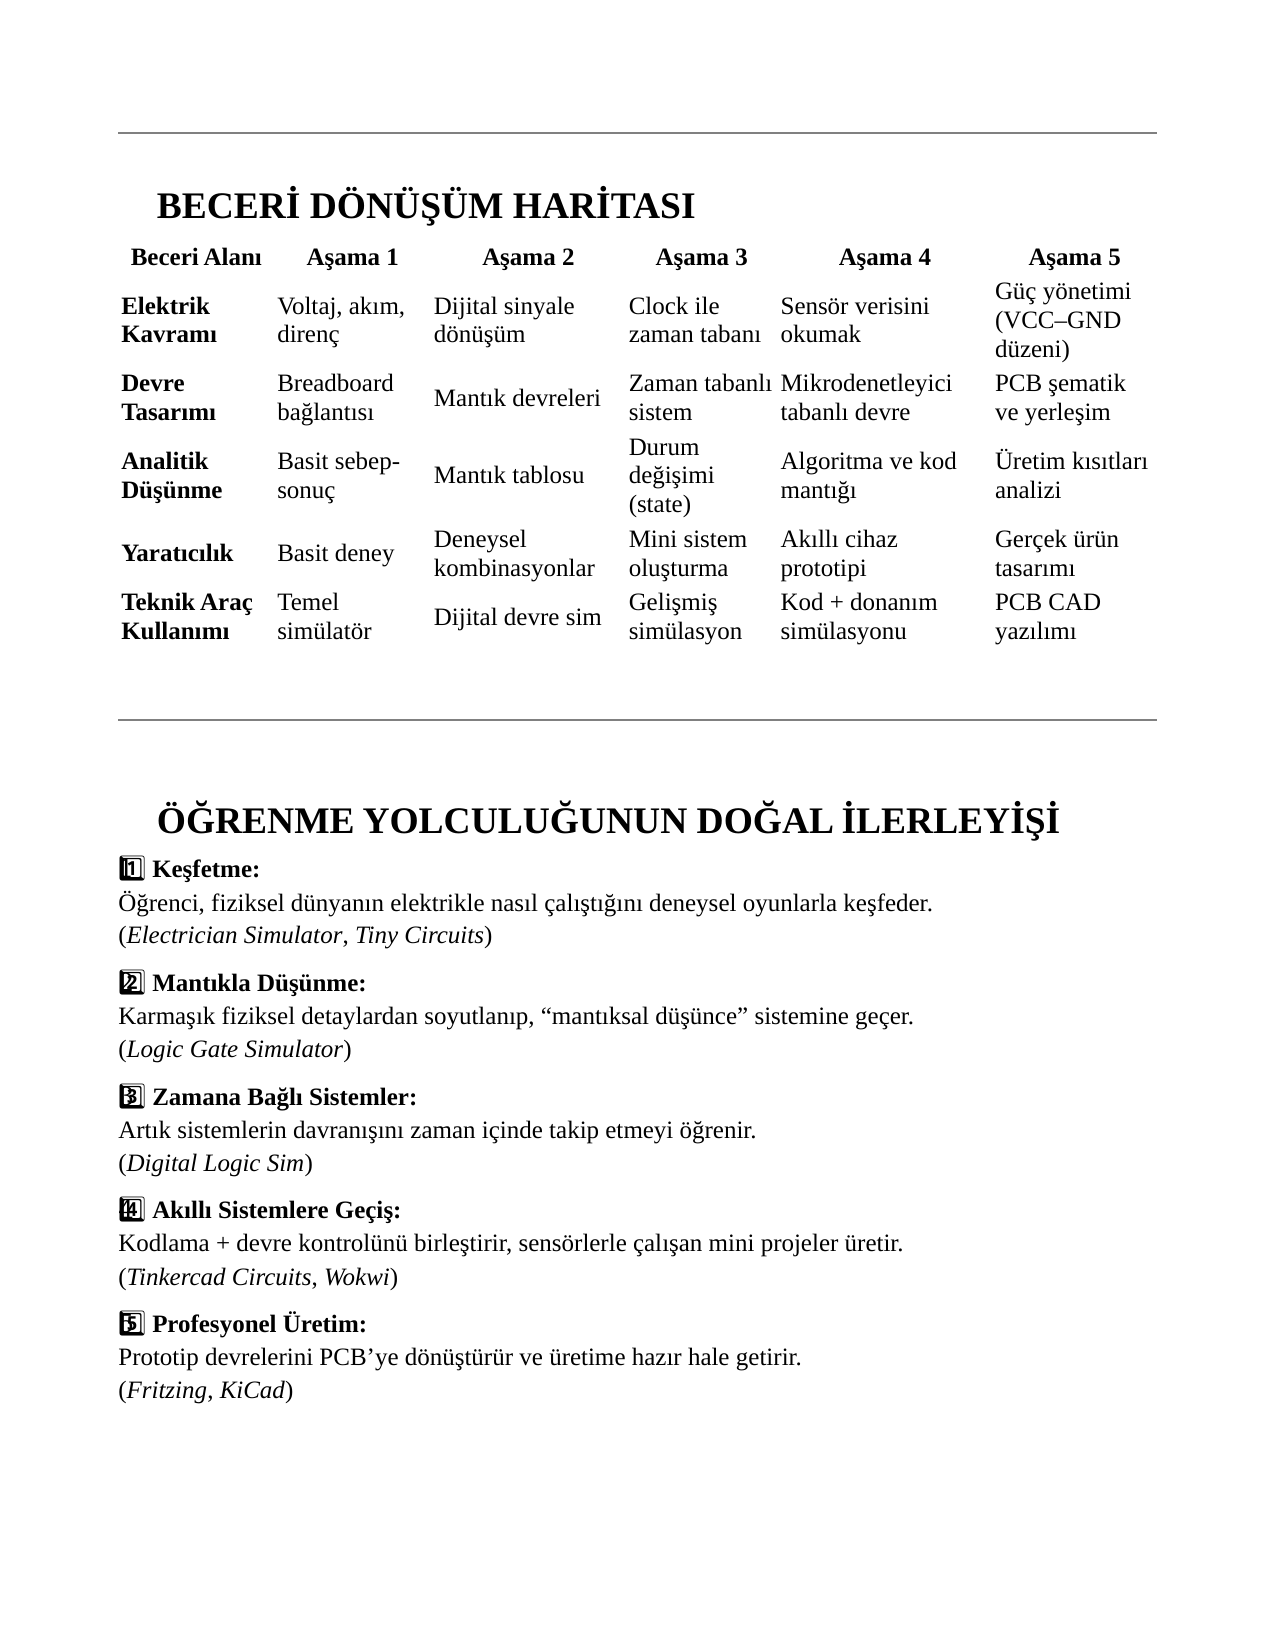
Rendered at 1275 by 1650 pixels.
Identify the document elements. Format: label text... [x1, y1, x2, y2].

table_cell Breadboard bağlantısı [274, 366, 431, 429]
table_cell Mikrodenetleyici tabanlı devre [778, 366, 992, 429]
table_cell Elektrik Kavramı [118, 274, 274, 366]
table_cell Basit sebep-sonuç [274, 429, 431, 521]
table_cell Zaman tabanlı sistem [626, 366, 777, 429]
table_cell Akıllı cihaz prototipi [778, 521, 992, 584]
table_cell Teknik Araç Kullanımı [118, 584, 274, 648]
table_cell Mantık devreleri [431, 366, 626, 429]
table_cell Kod + donanım simülasyonu [778, 584, 992, 648]
table_header Aşama 4 [778, 239, 992, 273]
subtitle 🧠 ÖĞRENME YOLCULUĞUNUN DOĞAL İLERLEYİŞİ [118, 799, 1157, 842]
subtitle 🔩 BECERİ DÖNÜŞÜM HARİTASI [118, 183, 1157, 226]
table_header Aşama 2 [431, 239, 626, 273]
table_cell Güç yönetimi (VCC–GND düzeni) [992, 274, 1157, 366]
table_cell Algoritma ve kod mantığı [778, 429, 992, 521]
table_cell Voltaj, akım, direnç [274, 274, 431, 366]
table_header Aşama 1 [274, 239, 431, 273]
table_cell Clock ile zaman tabanı [626, 274, 777, 366]
table_cell Basit deney [274, 521, 431, 584]
table_cell Devre Tasarımı [118, 366, 274, 429]
table_cell Analitik Düşünme [118, 429, 274, 521]
table_cell Dijital sinyale dönüşüm [431, 274, 626, 366]
text 1️⃣ Keşfetme: Öğrenci, fiziksel dünyanın elektrikle nasıl çalıştığını deneysel oyunlarla keşfeder. (Electrician Simulator, Tiny Circuits) [118, 854, 1157, 949]
table_cell Temel simülatör [274, 584, 431, 648]
table_cell Gelişmiş simülasyon [626, 584, 777, 648]
text 5️⃣ Profesyonel Üretim: Prototip devrelerini PCB’ye dönüştürür ve üretime hazır hale getirir. (Fritzing, KiCad) [118, 1309, 1157, 1404]
table_header Aşama 3 [626, 239, 777, 273]
text 4️⃣ Akıllı Sistemlere Geçiş: Kodlama + devre kontrolünü birleştirir, sensörlerle çalışan mini projeler üretir. (Tinkercad Circuits, Wokwi) [118, 1196, 1157, 1290]
table_cell Durum değişimi (state) [626, 429, 777, 521]
table_cell Yaratıcılık [118, 521, 274, 584]
table_cell Dijital devre sim [431, 584, 626, 648]
table_cell PCB şematik ve yerleşim [992, 366, 1157, 429]
table_header Aşama 5 [992, 239, 1157, 273]
table_header Beceri Alanı [118, 239, 274, 273]
text 2️⃣ Mantıkla Düşünme: Karmaşık fiziksel detaylardan soyutlanıp, “mantıksal düşünce” sistemine geçer. (Logic Gate Simulator) [118, 968, 1157, 1063]
table_cell PCB CAD yazılımı [992, 584, 1157, 648]
table_cell Mantık tablosu [431, 429, 626, 521]
table_cell Mini sistem oluşturma [626, 521, 777, 584]
table_cell Deneysel kombinasyonlar [431, 521, 626, 584]
table_cell Gerçek ürün tasarımı [992, 521, 1157, 584]
table_cell Sensör verisini okumak [778, 274, 992, 366]
table_cell Üretim kısıtları analizi [992, 429, 1157, 521]
text 3️⃣ Zamana Bağlı Sistemler: Artık sistemlerin davranışını zaman içinde takip etmeyi öğrenir. (Digital Logic Sim) [118, 1082, 1157, 1177]
